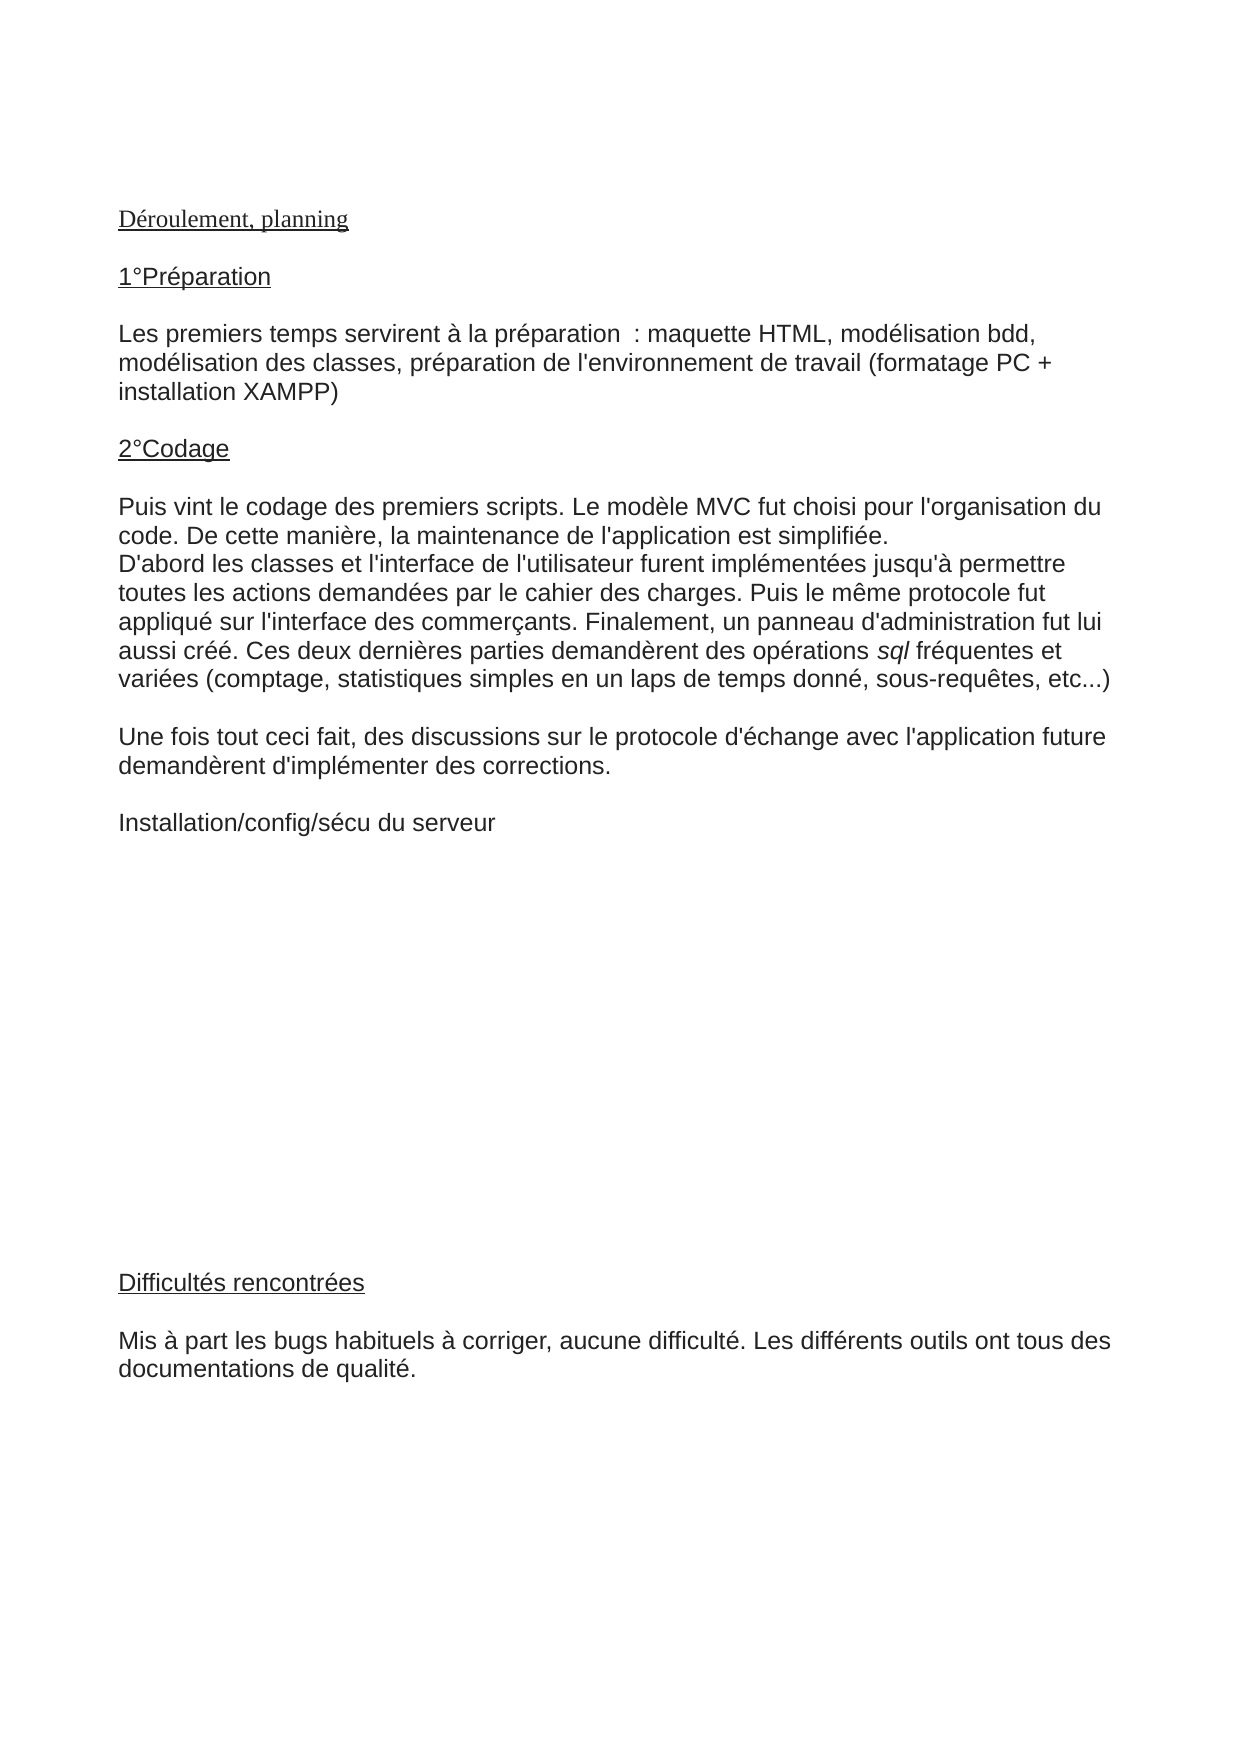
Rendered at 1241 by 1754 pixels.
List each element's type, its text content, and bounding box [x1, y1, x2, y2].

text Installation/config/sécu du serveur [118, 808, 1122, 837]
text Mis à part les bugs habituels à corriger, aucune difficulté. Les différents outils ont tous des documentations de qualité. [118, 1326, 1122, 1383]
text Les premiers temps servirent à la préparation : maquette HTML, modélisation bdd, modélisation des classes, préparation de l'environnement de travail (formatage PC + installation XAMPP) [118, 319, 1122, 406]
text Une fois tout ceci fait, des discussions sur le protocole d'échange avec l'application future demandèrent d'implémenter des corrections. [118, 722, 1122, 779]
text 1°Préparation [118, 262, 1122, 291]
text Difficultés rencontrées [118, 1268, 1122, 1297]
text 2°Codage [118, 434, 1122, 463]
text Puis vint le codage des premiers scripts. Le modèle MVC fut choisi pour l'organisation du code. De cette manière, la maintenance de l'application est simplifiée. [118, 492, 1122, 549]
text Déroulement, planning [118, 204, 1122, 233]
text D'abord les classes et l'interface de l'utilisateur furent implémentées jusqu'à permettre toutes les actions demandées par le cahier des charges. Puis le même protocole fut appliqué sur l'interface des commerçants. Finalement, un panneau d'administration fut lui aussi créé. Ces deux dernières parties demandèrent des opérations sql fréquentes et variées (comptage, statistiques simples en un laps de temps donné, sous-requêtes, etc...) [118, 549, 1122, 693]
